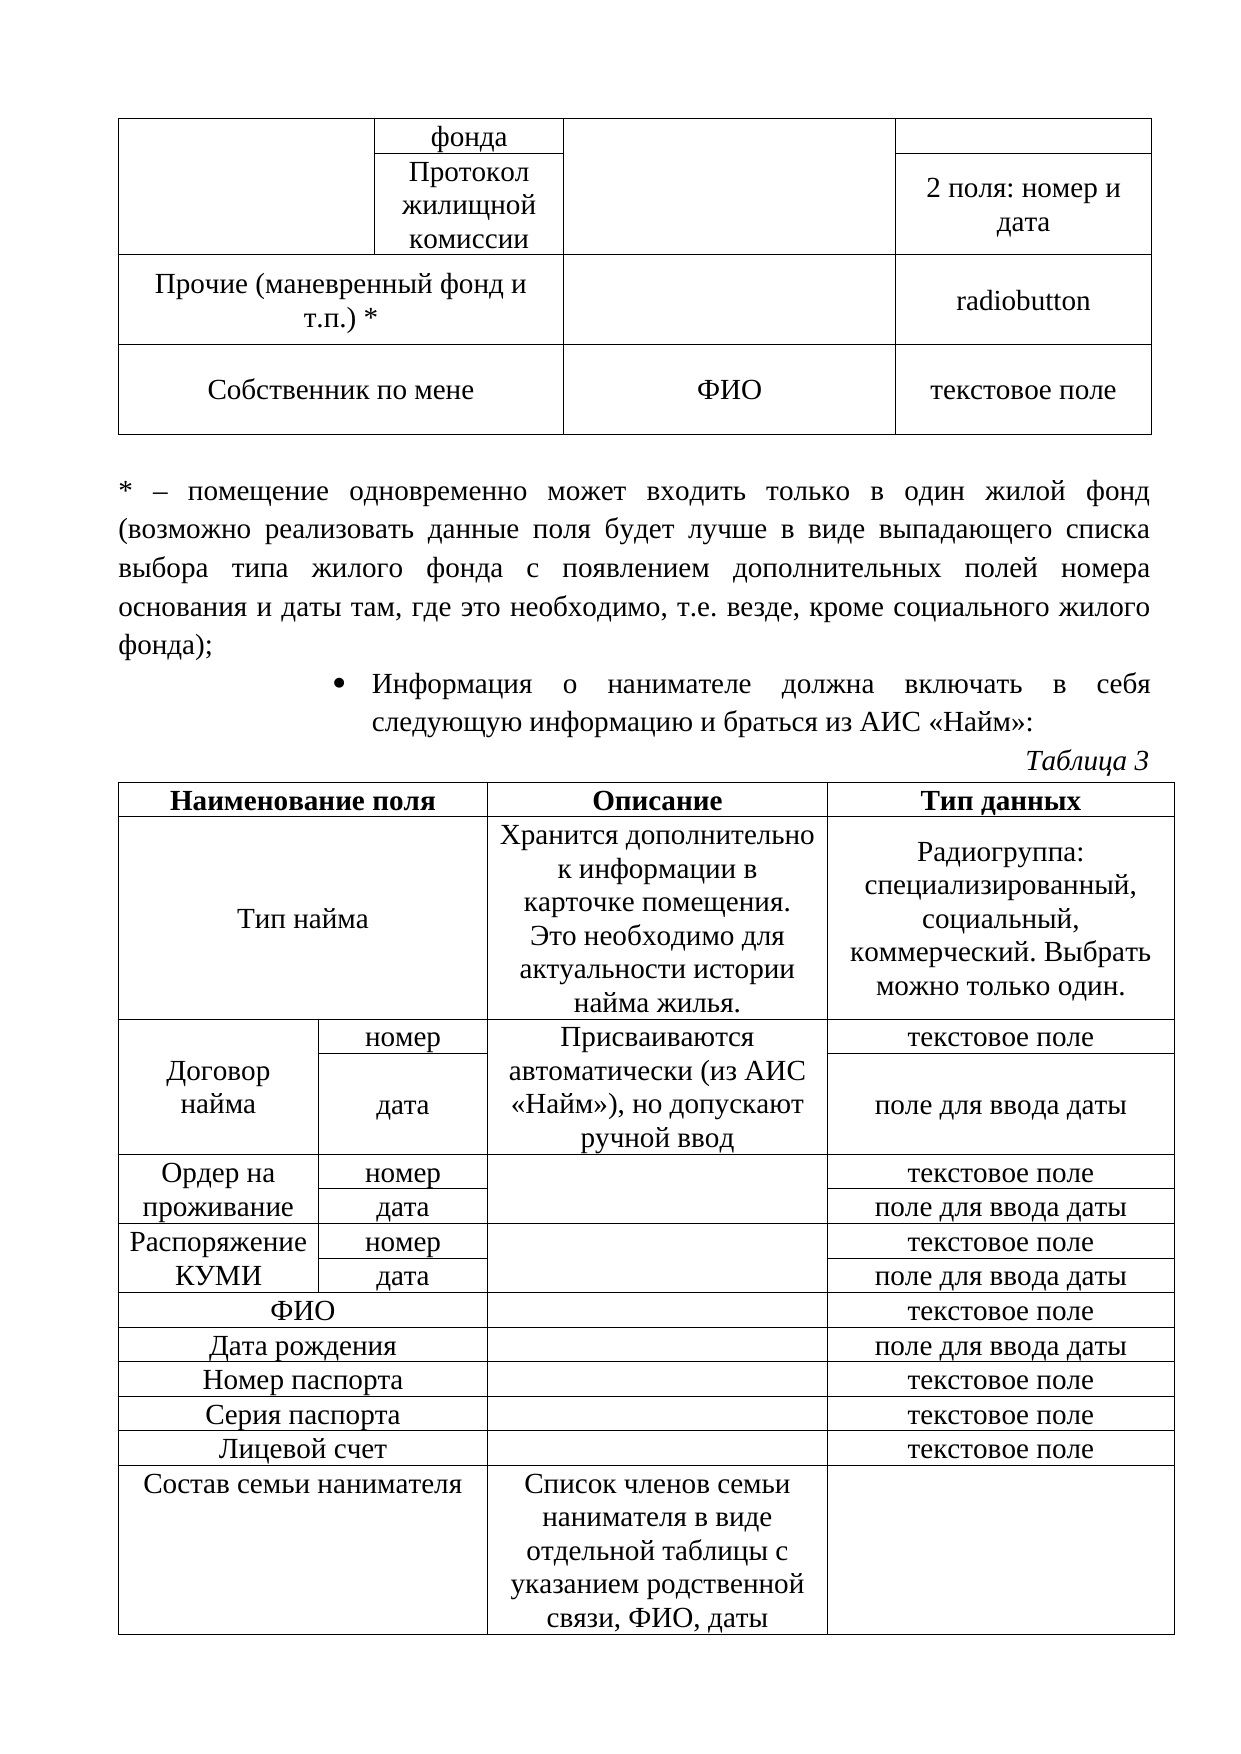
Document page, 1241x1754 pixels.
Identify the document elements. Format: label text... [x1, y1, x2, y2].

table_cell [828, 1466, 1174, 1634]
table_cell [488, 1224, 827, 1292]
table_cell фонда [375, 119, 563, 153]
table_cell [488, 1155, 827, 1223]
table_cell текстовое поле [828, 1362, 1174, 1396]
table_cell поле для ввода даты [828, 1054, 1174, 1154]
table_cell текстовое поле [828, 1397, 1174, 1430]
table_cell Список членов семьи нанимателя в виде отдельной таблицы с указанием родственной связи, ФИО, даты [488, 1466, 827, 1634]
table_cell [488, 1397, 827, 1430]
table_cell текстовое поле [828, 1293, 1174, 1327]
text * – помещение одновременно может входить только в один жилой фонд (возможно реализовать данные поля будет лучше в виде выпадающего списка выбора типа жилого фонда с появлением дополнительных полей номера основания и даты там, где это необходимо, т.е. везде, кроме социального жилого фонда); [118, 473, 1152, 661]
table_cell Распоряжение КУМИ [119, 1224, 318, 1292]
table_cell 2 поля: номер и дата [896, 154, 1151, 254]
table_cell [488, 1431, 827, 1465]
table_header Тип данных [828, 783, 1174, 816]
table_cell поле для ввода даты [828, 1328, 1174, 1361]
table_cell текстовое поле [896, 345, 1151, 433]
table_cell [488, 1328, 827, 1361]
table_cell Радиогруппа: специализированный, социальный, коммерческий. Выбрать можно только один. [828, 817, 1174, 1018]
table_cell номер [319, 1020, 487, 1053]
table_cell Присваиваются автоматически (из АИС «Найм»), но допускают ручной ввод [488, 1020, 827, 1154]
table_cell [488, 1362, 827, 1396]
table_cell Лицевой счет [119, 1431, 487, 1465]
table_cell Дата рождения [119, 1328, 487, 1361]
table_cell текстовое поле [828, 1431, 1174, 1465]
table_cell текстовое поле [828, 1155, 1174, 1188]
table_cell [488, 1293, 827, 1327]
table_cell radiobutton [896, 255, 1151, 344]
table_cell Договор найма [119, 1020, 318, 1154]
table_cell Тип найма [119, 817, 487, 1018]
table_header Наименование поля [119, 783, 487, 816]
table_cell Ордер на проживание [119, 1155, 318, 1223]
table_cell Прочие (маневренный фонд и т.п.) * [119, 255, 563, 344]
list Информация о нанимателе должна включать в себя следующую информацию и браться из АИС «Найм»: [334, 666, 1152, 738]
table_cell дата [319, 1259, 487, 1292]
table_cell дата [319, 1054, 487, 1154]
table_cell ФИО [564, 345, 895, 433]
table_cell [564, 255, 895, 344]
table_cell Состав семьи нанимателя [119, 1466, 487, 1634]
table_cell номер [319, 1224, 487, 1257]
table_cell номер [319, 1155, 487, 1188]
table_cell Хранится дополнительно к информации в карточке помещения. Это необходимо для актуальности истории найма жилья. [488, 817, 827, 1018]
table_cell [119, 119, 374, 254]
table_cell Собственник по мене [119, 345, 563, 433]
table_cell Протокол жилищной комиссии [375, 154, 563, 254]
table_cell [564, 119, 895, 254]
table_cell Номер паспорта [119, 1362, 487, 1396]
table_cell текстовое поле [828, 1224, 1174, 1257]
table_cell дата [319, 1189, 487, 1223]
text Таблица 3 [118, 743, 1152, 777]
table_cell ФИО [119, 1293, 487, 1327]
table_cell текстовое поле [828, 1020, 1174, 1053]
table_header Описание [488, 783, 827, 816]
table_cell [896, 119, 1151, 153]
table_cell Серия паспорта [119, 1397, 487, 1430]
table_cell поле для ввода даты [828, 1189, 1174, 1223]
table_cell поле для ввода даты [828, 1259, 1174, 1292]
